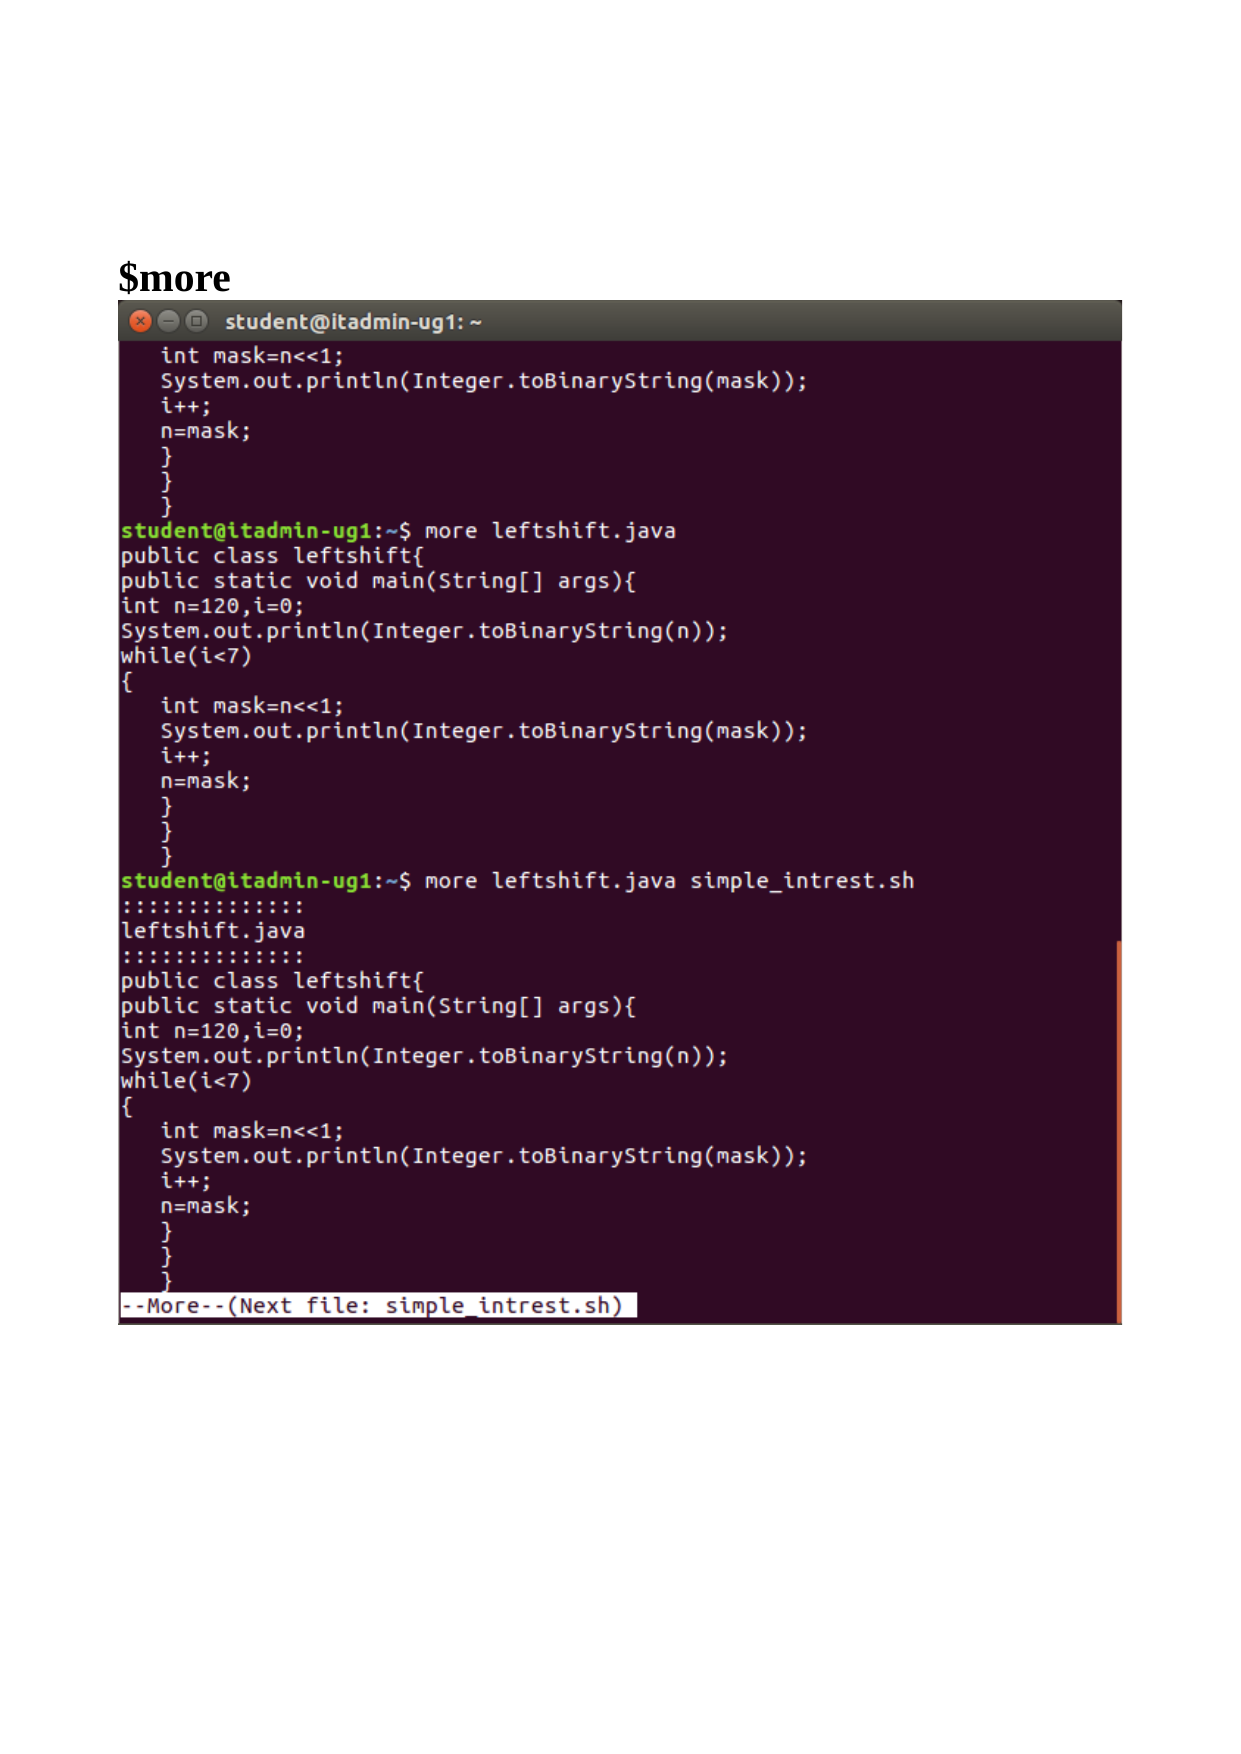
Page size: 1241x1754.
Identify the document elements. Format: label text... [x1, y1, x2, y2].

picture [118, 300, 1123, 1325]
text $more [118, 252, 1122, 300]
